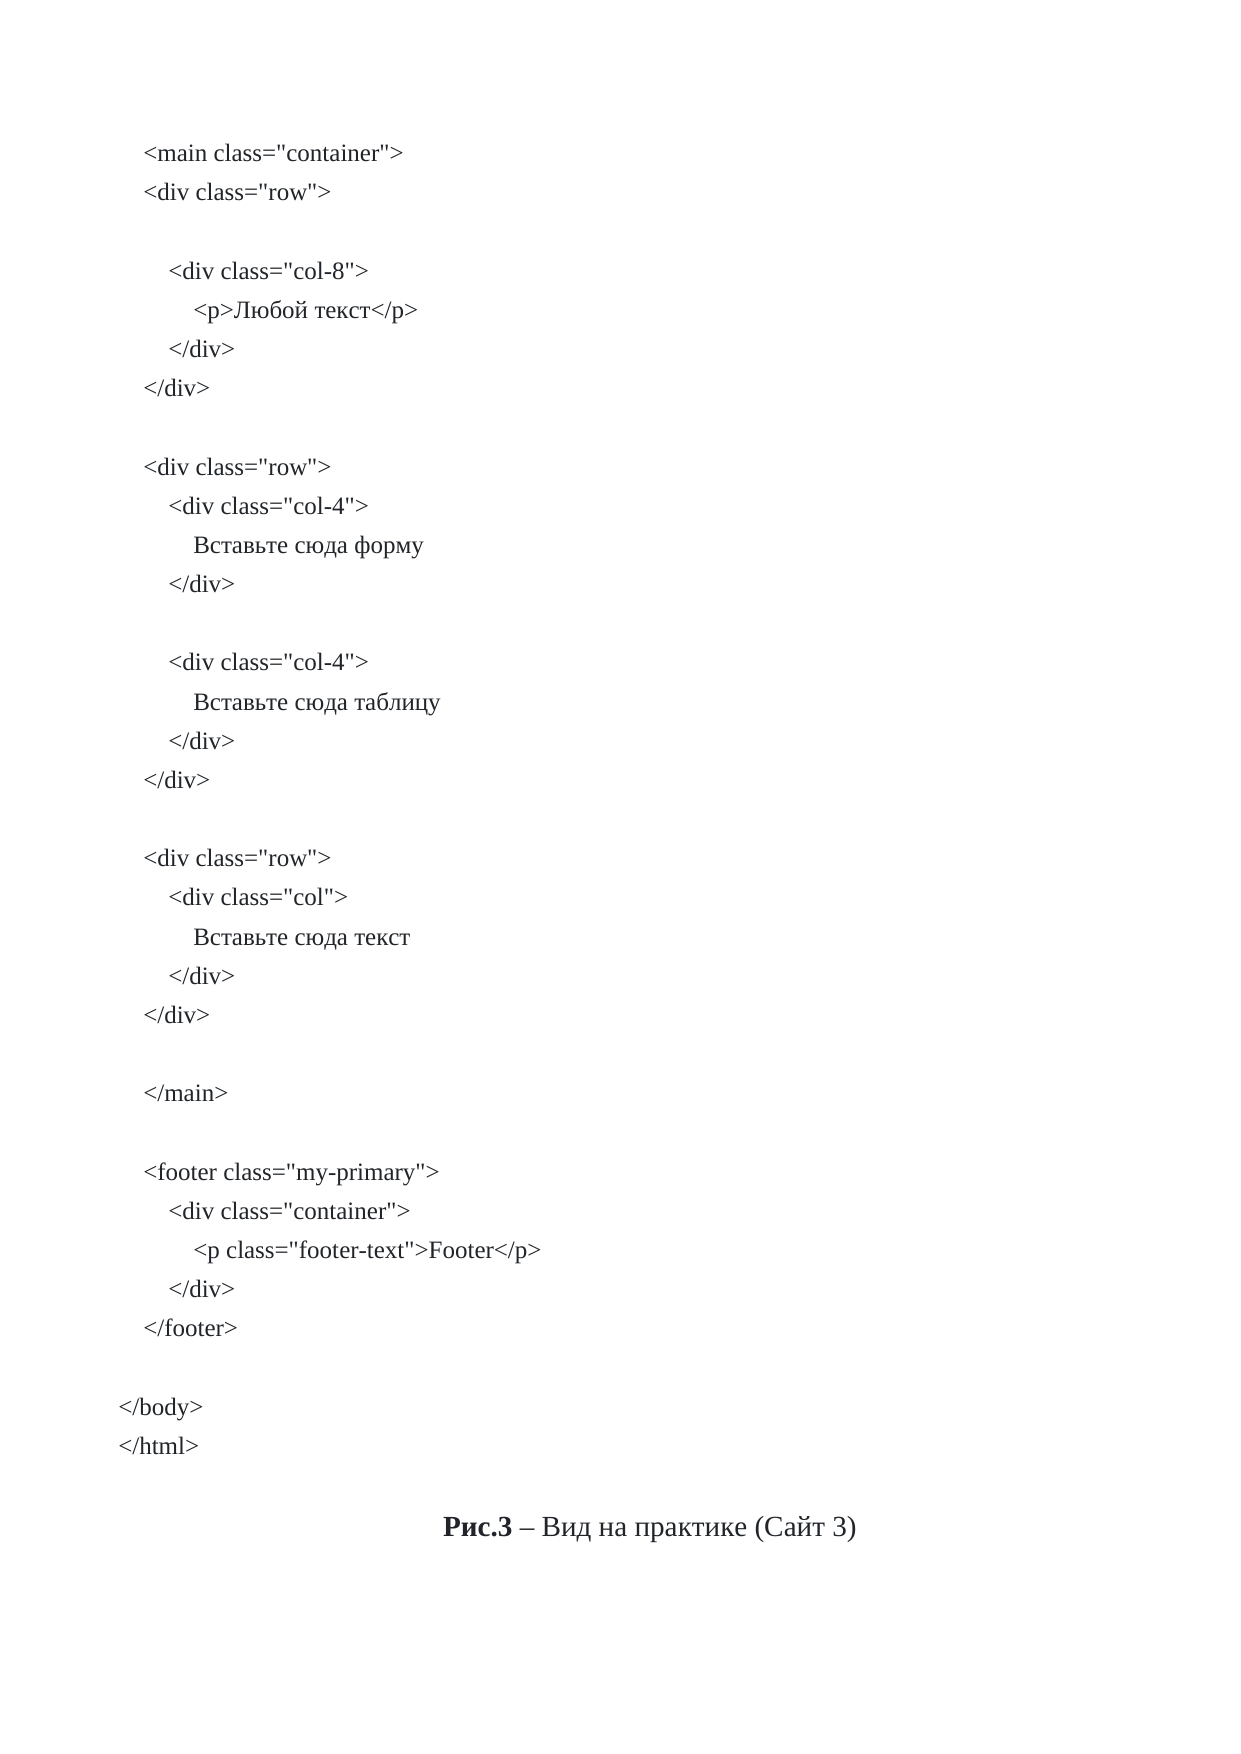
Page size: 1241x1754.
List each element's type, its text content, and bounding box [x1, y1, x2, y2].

text </div> [118, 961, 1181, 989]
text </div> [118, 726, 1181, 754]
text </html> [118, 1431, 1181, 1459]
text Вставьте сюда таблицу [118, 687, 1181, 715]
text <footer class="my-primary"> [118, 1157, 1181, 1185]
text Вставьте сюда форму [118, 530, 1181, 559]
text Вставьте сюда текст [118, 922, 1181, 950]
text </div> [118, 334, 1181, 363]
text <div class="col"> [118, 882, 1181, 911]
text </div> [118, 765, 1181, 794]
text Рис.3 – Вид на практике (Сайт 3) [118, 1509, 1181, 1543]
text <div class="col-4"> [118, 647, 1181, 676]
text <div class="container"> [118, 1196, 1181, 1224]
text <p>Любой текст</p> [118, 295, 1181, 324]
text <div class="row"> [118, 177, 1181, 206]
text </div> [118, 569, 1181, 598]
text </main> [118, 1078, 1181, 1107]
text <div class="col-4"> [118, 491, 1181, 519]
text </div> [118, 1000, 1181, 1029]
text </body> [118, 1392, 1181, 1420]
text <div class="row"> [118, 843, 1181, 872]
text <div class="col-8"> [118, 256, 1181, 284]
text <div class="row"> [118, 452, 1181, 480]
text </div> [118, 373, 1181, 402]
text <p class="footer-text">Footer</p> [118, 1235, 1181, 1264]
text </div> [118, 1274, 1181, 1303]
text <main class="container"> [118, 138, 1181, 167]
text </footer> [118, 1313, 1181, 1342]
